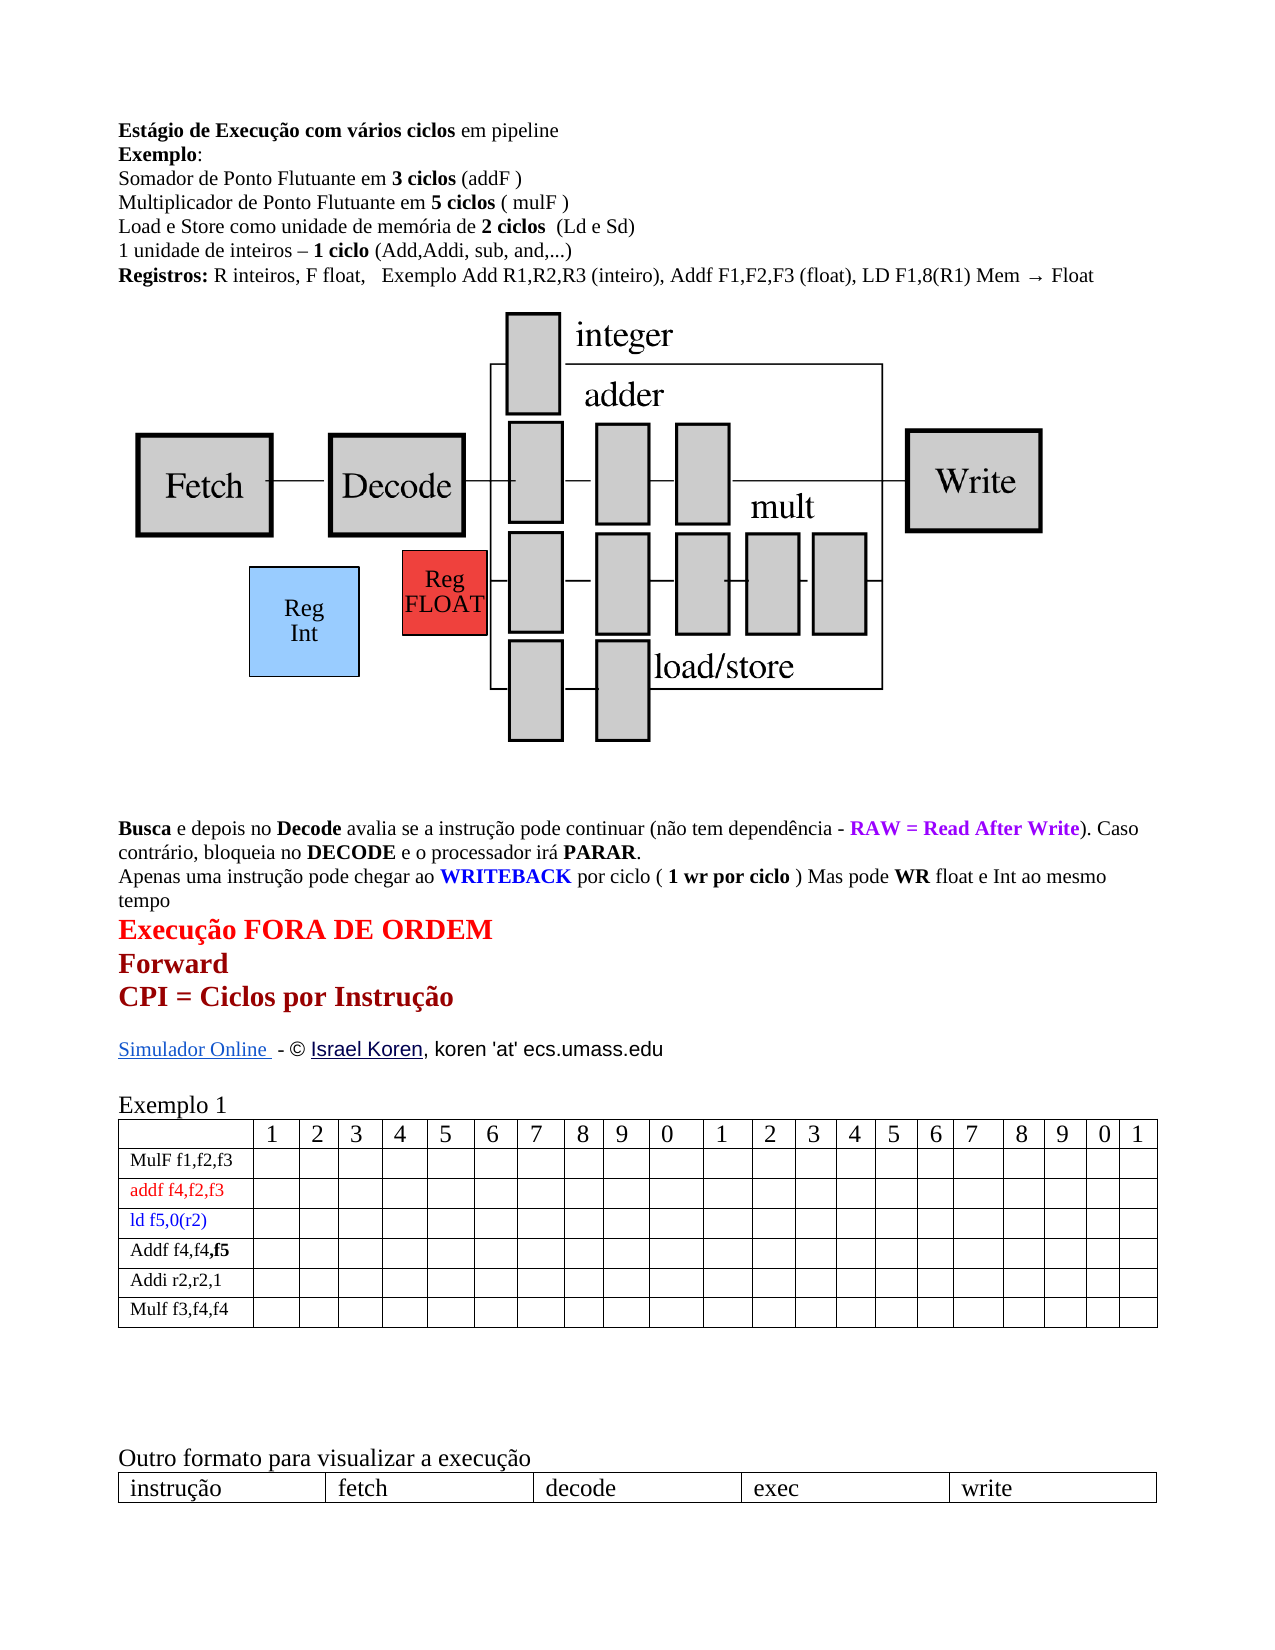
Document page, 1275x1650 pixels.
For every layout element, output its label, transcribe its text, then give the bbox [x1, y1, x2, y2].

table_cell [604, 1149, 649, 1178]
table_cell [704, 1239, 752, 1267]
table_cell [1120, 1149, 1157, 1178]
table_cell [339, 1209, 382, 1238]
table_cell [428, 1269, 474, 1297]
table_cell [704, 1179, 752, 1208]
table_cell [383, 1209, 427, 1238]
table_cell [254, 1239, 299, 1267]
table_cell [918, 1239, 953, 1267]
table_cell [565, 1179, 603, 1208]
table_cell [954, 1298, 1003, 1327]
table_cell [918, 1149, 953, 1178]
table_cell ld f5,0(r2) [119, 1209, 253, 1238]
text Multiplicador de Ponto Flutuante em 5 ciclos ( mulF ) [118, 190, 1157, 214]
table_cell [837, 1269, 875, 1297]
table_cell [518, 1179, 564, 1208]
table_cell [918, 1179, 953, 1208]
table_cell [300, 1269, 338, 1297]
table_cell [254, 1209, 299, 1238]
table_cell [475, 1298, 517, 1327]
table_cell [1004, 1269, 1044, 1297]
table_cell [954, 1179, 1003, 1208]
table_cell [475, 1209, 517, 1238]
table_cell [604, 1239, 649, 1267]
table_cell [837, 1298, 875, 1327]
table_cell [428, 1209, 474, 1238]
table_cell [650, 1149, 703, 1178]
table_cell [876, 1298, 917, 1327]
table_cell [876, 1209, 917, 1238]
text 1 unidade de inteiros – 1 ciclo (Add,Addi, sub, and,...) [118, 238, 1157, 262]
text Load e Store como unidade de memória de 2 ciclos (Ld e Sd) [118, 214, 1157, 238]
table_cell [428, 1179, 474, 1208]
text Estágio de Execução com vários ciclos em pipeline [118, 118, 1157, 142]
table_cell [1087, 1239, 1119, 1267]
table_header 8 [565, 1120, 603, 1148]
table_cell [1004, 1179, 1044, 1208]
table_header 8 [1004, 1120, 1044, 1148]
table_cell [876, 1239, 917, 1267]
table_cell [753, 1149, 795, 1178]
table_header 6 [475, 1120, 517, 1148]
table_cell [1045, 1209, 1086, 1238]
table_cell [518, 1209, 564, 1238]
table_cell [475, 1179, 517, 1208]
table_cell [254, 1179, 299, 1208]
table_header 3 [796, 1120, 836, 1148]
table_cell [1120, 1179, 1157, 1208]
table_cell [254, 1149, 299, 1178]
table_cell Addi r2,r2,1 [119, 1269, 253, 1297]
table_cell [475, 1149, 517, 1178]
table_cell [918, 1209, 953, 1238]
table_cell [339, 1269, 382, 1297]
table_cell [796, 1149, 836, 1178]
table_cell [339, 1298, 382, 1327]
table_cell [650, 1239, 703, 1267]
table_cell [339, 1149, 382, 1178]
text Registros: R inteiros, F float, Exemplo Add R1,R2,R3 (inteiro), Addf F1,F2,F3 (float), LD F1,8(R1) Mem → Float [118, 262, 1157, 287]
text Somador de Ponto Flutuante em 3 ciclos (addF ) [118, 166, 1157, 190]
table_cell [383, 1298, 427, 1327]
table_cell [518, 1298, 564, 1327]
table_cell [300, 1239, 338, 1267]
table_cell [704, 1149, 752, 1178]
table_cell [1045, 1269, 1086, 1297]
table_cell [428, 1149, 474, 1178]
text CPI = Ciclos por Instrução [118, 979, 1157, 1013]
table_cell [796, 1209, 836, 1238]
table_header 9 [604, 1120, 649, 1148]
table_cell [383, 1269, 427, 1297]
table_header 6 [918, 1120, 953, 1148]
table_cell [565, 1269, 603, 1297]
table_cell [1087, 1209, 1119, 1238]
table_cell [565, 1298, 603, 1327]
text Busca e depois no Decode avalia se a instrução pode continuar (não tem dependência - RAW = Read After Write). Caso contrário, bloqueia no DECODE e o processador irá PARAR. [118, 816, 1157, 864]
table_header exec [742, 1473, 949, 1502]
table_cell [1045, 1149, 1086, 1178]
table_header 0 [1087, 1120, 1119, 1148]
table_cell [565, 1209, 603, 1238]
table_cell [918, 1269, 953, 1297]
table_header 5 [876, 1120, 917, 1148]
table_header 7 [518, 1120, 564, 1148]
table_cell [753, 1209, 795, 1238]
table_cell [383, 1239, 427, 1267]
table_cell [300, 1149, 338, 1178]
table_cell [518, 1149, 564, 1178]
table_header 9 [1045, 1120, 1086, 1148]
table_header 1 [704, 1120, 752, 1148]
table_header 2 [300, 1120, 338, 1148]
table_cell Mulf f3,f4,f4 [119, 1298, 253, 1327]
table_cell [1087, 1149, 1119, 1178]
table_header 4 [837, 1120, 875, 1148]
table_cell addf f4,f2,f3 [119, 1179, 253, 1208]
table_cell [1045, 1298, 1086, 1327]
table_cell [1004, 1239, 1044, 1267]
table_cell [475, 1239, 517, 1267]
table_cell [604, 1179, 649, 1208]
table_cell [704, 1298, 752, 1327]
table_cell [428, 1239, 474, 1267]
table_cell [604, 1209, 649, 1238]
table_cell [300, 1209, 338, 1238]
table_cell [650, 1298, 703, 1327]
table_cell [1004, 1149, 1044, 1178]
table_cell [796, 1239, 836, 1267]
table_cell [837, 1149, 875, 1178]
text Apenas uma instrução pode chegar ao WRITEBACK por ciclo ( 1 wr por ciclo ) Mas pode WR float e Int ao mesmo tempo [118, 864, 1157, 912]
table_cell [704, 1209, 752, 1238]
table_cell [383, 1179, 427, 1208]
table_header 4 [383, 1120, 427, 1148]
table_cell [954, 1209, 1003, 1238]
text Forward [118, 946, 1157, 979]
table_header 1 [1120, 1120, 1157, 1148]
table_cell [1120, 1239, 1157, 1267]
table_cell [604, 1269, 649, 1297]
table_cell [300, 1298, 338, 1327]
table_cell [876, 1149, 917, 1178]
table_cell [918, 1298, 953, 1327]
text Simulador Online - © Israel Koren, koren 'at' ecs.umass.edu [118, 1037, 1157, 1061]
table_cell [650, 1209, 703, 1238]
text Exemplo: [118, 142, 1157, 166]
table_cell [475, 1269, 517, 1297]
table_cell [954, 1149, 1003, 1178]
table_cell [1087, 1269, 1119, 1297]
table_cell [565, 1149, 603, 1178]
table_cell [753, 1179, 795, 1208]
table_cell [876, 1179, 917, 1208]
text Exemplo 1 [118, 1090, 1157, 1118]
table_header 3 [339, 1120, 382, 1148]
table_cell [339, 1179, 382, 1208]
table_cell [1087, 1179, 1119, 1208]
table_cell [837, 1239, 875, 1267]
table_header 7 [954, 1120, 1003, 1148]
table_cell [254, 1269, 299, 1297]
table_cell [837, 1179, 875, 1208]
table_cell [753, 1239, 795, 1267]
table_cell [876, 1269, 917, 1297]
table_header 0 [650, 1120, 703, 1148]
table_header write [950, 1473, 1156, 1502]
table_cell [796, 1269, 836, 1297]
table_cell [565, 1239, 603, 1267]
table_cell [954, 1269, 1003, 1297]
table_cell [1004, 1298, 1044, 1327]
table_header [119, 1120, 253, 1148]
table_cell [753, 1298, 795, 1327]
table_cell [300, 1179, 338, 1208]
table_cell [604, 1298, 649, 1327]
table_cell [339, 1239, 382, 1267]
table_cell [1120, 1269, 1157, 1297]
text Execução FORA DE ORDEM [118, 912, 1157, 946]
table_cell [704, 1269, 752, 1297]
table_cell [254, 1298, 299, 1327]
table_header 2 [753, 1120, 795, 1148]
table_header fetch [326, 1473, 533, 1502]
table_cell [753, 1269, 795, 1297]
table_cell [518, 1239, 564, 1267]
table_cell [1120, 1298, 1157, 1327]
table_cell [837, 1209, 875, 1238]
table_cell [1045, 1179, 1086, 1208]
table_cell [650, 1179, 703, 1208]
table_cell [518, 1269, 564, 1297]
table_cell [428, 1298, 474, 1327]
picture [135, 312, 1043, 742]
table_header instrução [119, 1473, 325, 1502]
table_cell [1087, 1298, 1119, 1327]
table_cell [383, 1149, 427, 1178]
table_cell MulF f1,f2,f3 [119, 1149, 253, 1178]
table_cell [1045, 1239, 1086, 1267]
table_cell [1004, 1209, 1044, 1238]
table_cell [1120, 1209, 1157, 1238]
table_header 1 [254, 1120, 299, 1148]
table_cell [796, 1298, 836, 1327]
table_cell Addf f4,f4,f5 [119, 1239, 253, 1267]
table_cell [954, 1239, 1003, 1267]
table_header 5 [428, 1120, 474, 1148]
text Outro formato para visualizar a execução [118, 1443, 1157, 1472]
table_header decode [534, 1473, 741, 1502]
table_cell [650, 1269, 703, 1297]
table_cell [796, 1179, 836, 1208]
